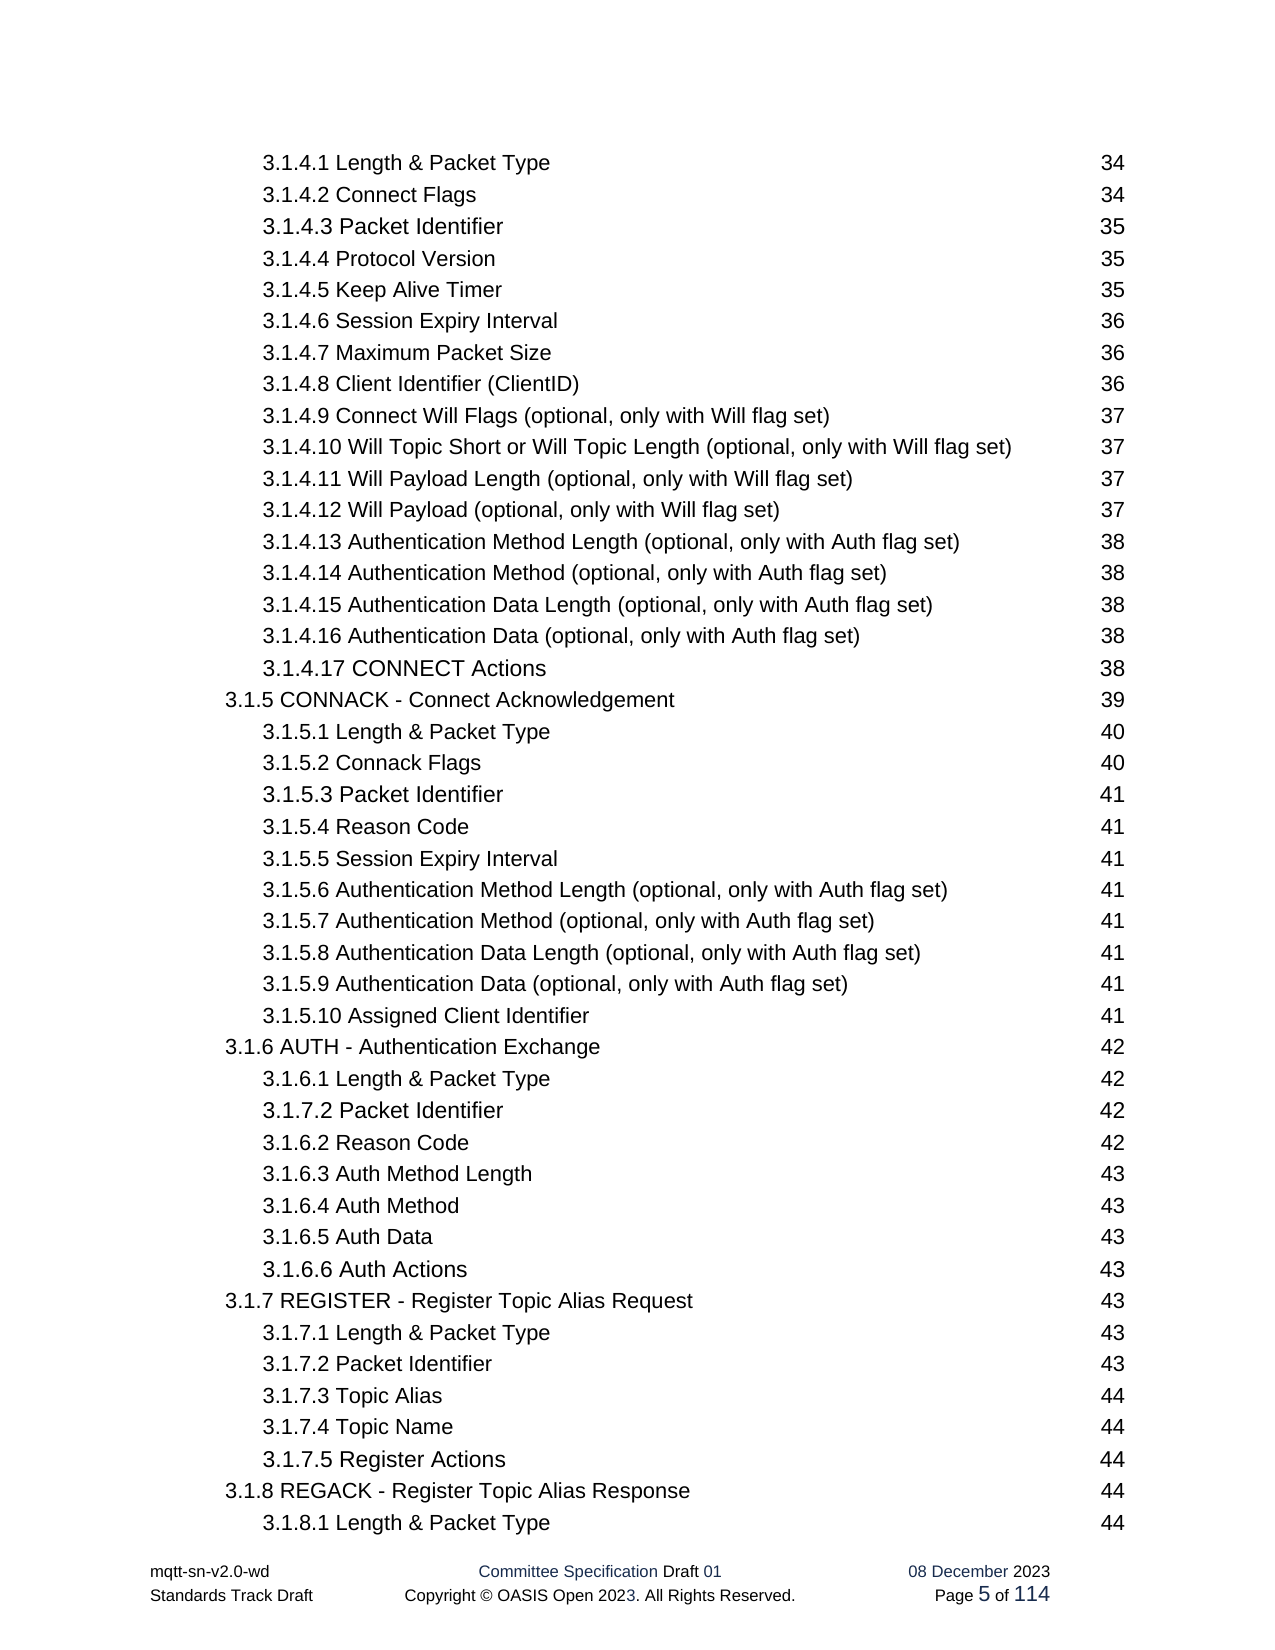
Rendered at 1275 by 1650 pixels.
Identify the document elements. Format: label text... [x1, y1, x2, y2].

text 3.1.7.3 Topic Alias 44 [262, 1383, 1125, 1408]
text 3.1.8 REGACK - Register Topic Alias Response 44 [225, 1478, 1125, 1503]
text 3.1.5.6 Authentication Method Length (optional, only with Auth flag set) 41 [262, 877, 1125, 902]
text 3.1.7 REGISTER - Register Topic Alias Request 43 [225, 1288, 1125, 1313]
text 3.1.5.3 Packet Identifier 41 [262, 781, 1125, 808]
text 3.1.6 AUTH - Authentication Exchange 42 [225, 1034, 1125, 1059]
text 3.1.4.12 Will Payload (optional, only with Will flag set) 37 [262, 497, 1125, 522]
text 3.1.7.4 Topic Name 44 [262, 1414, 1125, 1439]
text 3.1.6.4 Auth Method 43 [262, 1193, 1125, 1218]
text 3.1.8.1 Length & Packet Type 44 [262, 1509, 1125, 1535]
text 3.1.4.6 Session Expiry Interval 36 [262, 308, 1125, 334]
text 3.1.4.7 Maximum Packet Size 36 [262, 340, 1125, 365]
text 3.1.4.13 Authentication Method Length (optional, only with Auth flag set) 38 [262, 529, 1125, 554]
text 3.1.7.2 Packet Identifier 43 [262, 1351, 1125, 1376]
text 3.1.5.10 Assigned Client Identifier 41 [262, 1003, 1125, 1028]
text 3.1.5.9 Authentication Data (optional, only with Auth flag set) 41 [262, 971, 1125, 997]
text 3.1.6.3 Auth Method Length 43 [262, 1161, 1125, 1186]
text 3.1.5.7 Authentication Method (optional, only with Auth flag set) 41 [262, 908, 1125, 934]
text 3.1.5 CONNACK - Connect Acknowledgement 39 [225, 687, 1125, 712]
text 3.1.5.2 Connack Flags 40 [262, 750, 1125, 775]
text 3.1.6.5 Auth Data 43 [262, 1224, 1125, 1249]
text 3.1.6.6 Auth Actions 43 [262, 1256, 1125, 1282]
text 3.1.6.2 Reason Code 42 [262, 1130, 1125, 1155]
text 3.1.6.1 Length & Packet Type 42 [262, 1066, 1125, 1091]
text 3.1.4.5 Keep Alive Timer 35 [262, 277, 1125, 302]
text 3.1.4.10 Will Topic Short or Will Topic Length (optional, only with Will flag set) 37 [262, 434, 1125, 459]
text 3.1.4.3 Packet Identifier 35 [262, 213, 1125, 239]
text 3.1.5.1 Length & Packet Type 40 [262, 718, 1125, 744]
text 3.1.5.8 Authentication Data Length (optional, only with Auth flag set) 41 [262, 940, 1125, 965]
text 3.1.4.4 Protocol Version 35 [262, 246, 1125, 271]
text 3.1.7.5 Register Actions 44 [262, 1446, 1125, 1472]
text 3.1.4.2 Connect Flags 34 [262, 181, 1125, 207]
text 3.1.4.11 Will Payload Length (optional, only with Will flag set) 37 [262, 466, 1125, 491]
text 3.1.4.1 Length & Packet Type 34 [262, 150, 1125, 175]
text 3.1.4.8 Client Identifier (ClientID) 36 [262, 371, 1125, 397]
text 3.1.5.4 Reason Code 41 [262, 814, 1125, 839]
text 3.1.7.2 Packet Identifier 42 [262, 1097, 1125, 1123]
text 3.1.4.16 Authentication Data (optional, only with Auth flag set) 38 [262, 623, 1125, 648]
text 3.1.4.17 CONNECT Actions 38 [262, 654, 1125, 681]
text 3.1.4.9 Connect Will Flags (optional, only with Will flag set) 37 [262, 403, 1125, 428]
text 3.1.4.14 Authentication Method (optional, only with Auth flag set) 38 [262, 560, 1125, 585]
text 3.1.7.1 Length & Packet Type 43 [262, 1320, 1125, 1345]
text 3.1.4.15 Authentication Data Length (optional, only with Auth flag set) 38 [262, 592, 1125, 617]
text 3.1.5.5 Session Expiry Interval 41 [262, 846, 1125, 871]
